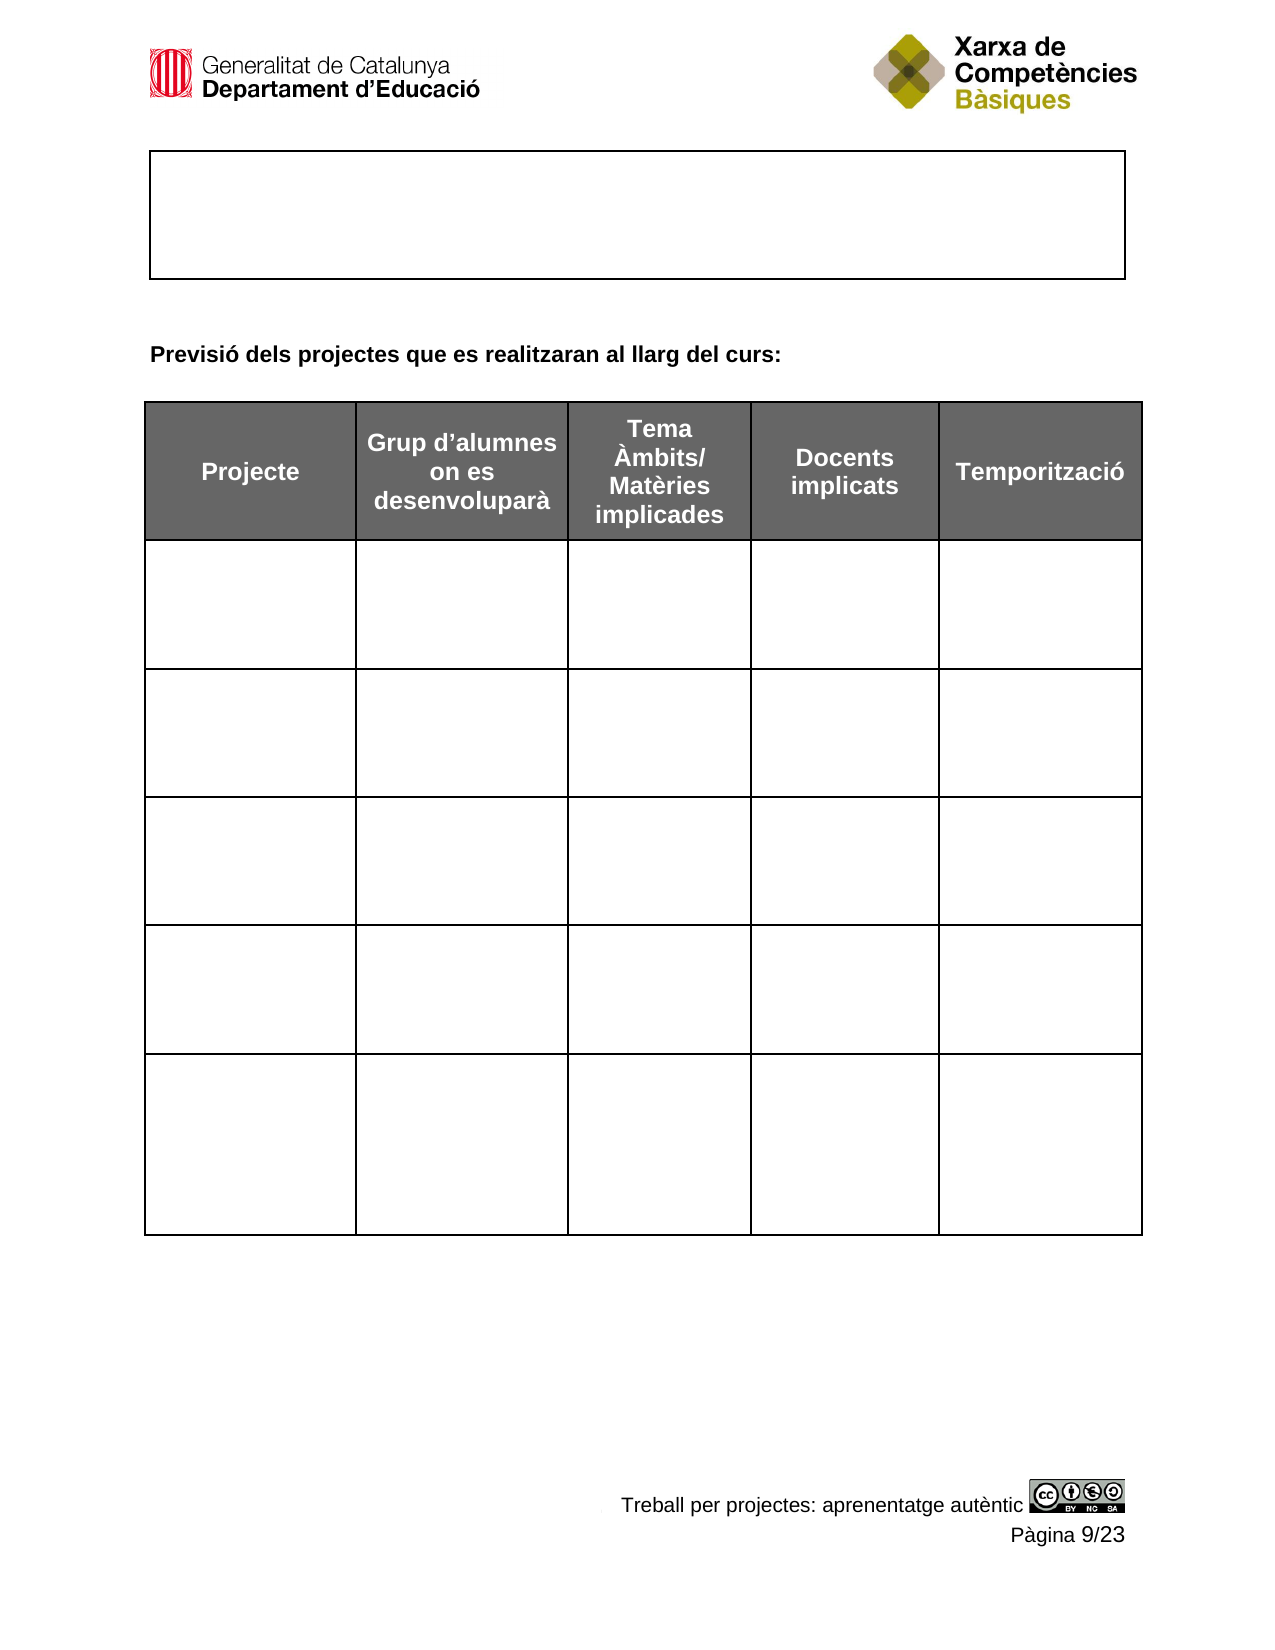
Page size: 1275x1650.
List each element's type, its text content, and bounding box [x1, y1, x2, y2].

table_cell [357, 670, 567, 796]
table_cell [940, 541, 1141, 667]
table_cell [569, 798, 750, 924]
picture [1029, 1479, 1125, 1513]
table_cell [940, 798, 1141, 924]
table_header Docents implicats [752, 403, 938, 539]
table_cell [146, 926, 355, 1052]
table_cell [752, 670, 938, 796]
table_header Temporització [940, 403, 1141, 539]
table_cell [752, 1055, 938, 1233]
table_cell [752, 541, 938, 667]
table_cell [146, 541, 355, 667]
picture [873, 28, 1148, 129]
table_cell [151, 152, 1124, 278]
picture [150, 48, 504, 108]
table_cell [569, 1055, 750, 1233]
table_cell [752, 798, 938, 924]
table_cell [146, 670, 355, 796]
table_header Tema Àmbits/ Matèries implicades [569, 403, 750, 539]
table_header Grup d’alumnes on es desenvoluparà [357, 403, 567, 539]
table_cell [940, 1055, 1141, 1233]
table_cell [146, 1055, 355, 1233]
table_cell [752, 926, 938, 1052]
table_header Projecte [146, 403, 355, 539]
table_cell [357, 1055, 567, 1233]
table_cell [940, 670, 1141, 796]
table_cell [357, 798, 567, 924]
table_cell [357, 541, 567, 667]
table_cell [569, 926, 750, 1052]
text Previsió dels projectes que es realitzaran al llarg del curs: [150, 341, 1125, 367]
table_cell [357, 926, 567, 1052]
table_cell [569, 670, 750, 796]
table_cell [940, 926, 1141, 1052]
table_cell [146, 798, 355, 924]
table_cell [569, 541, 750, 667]
